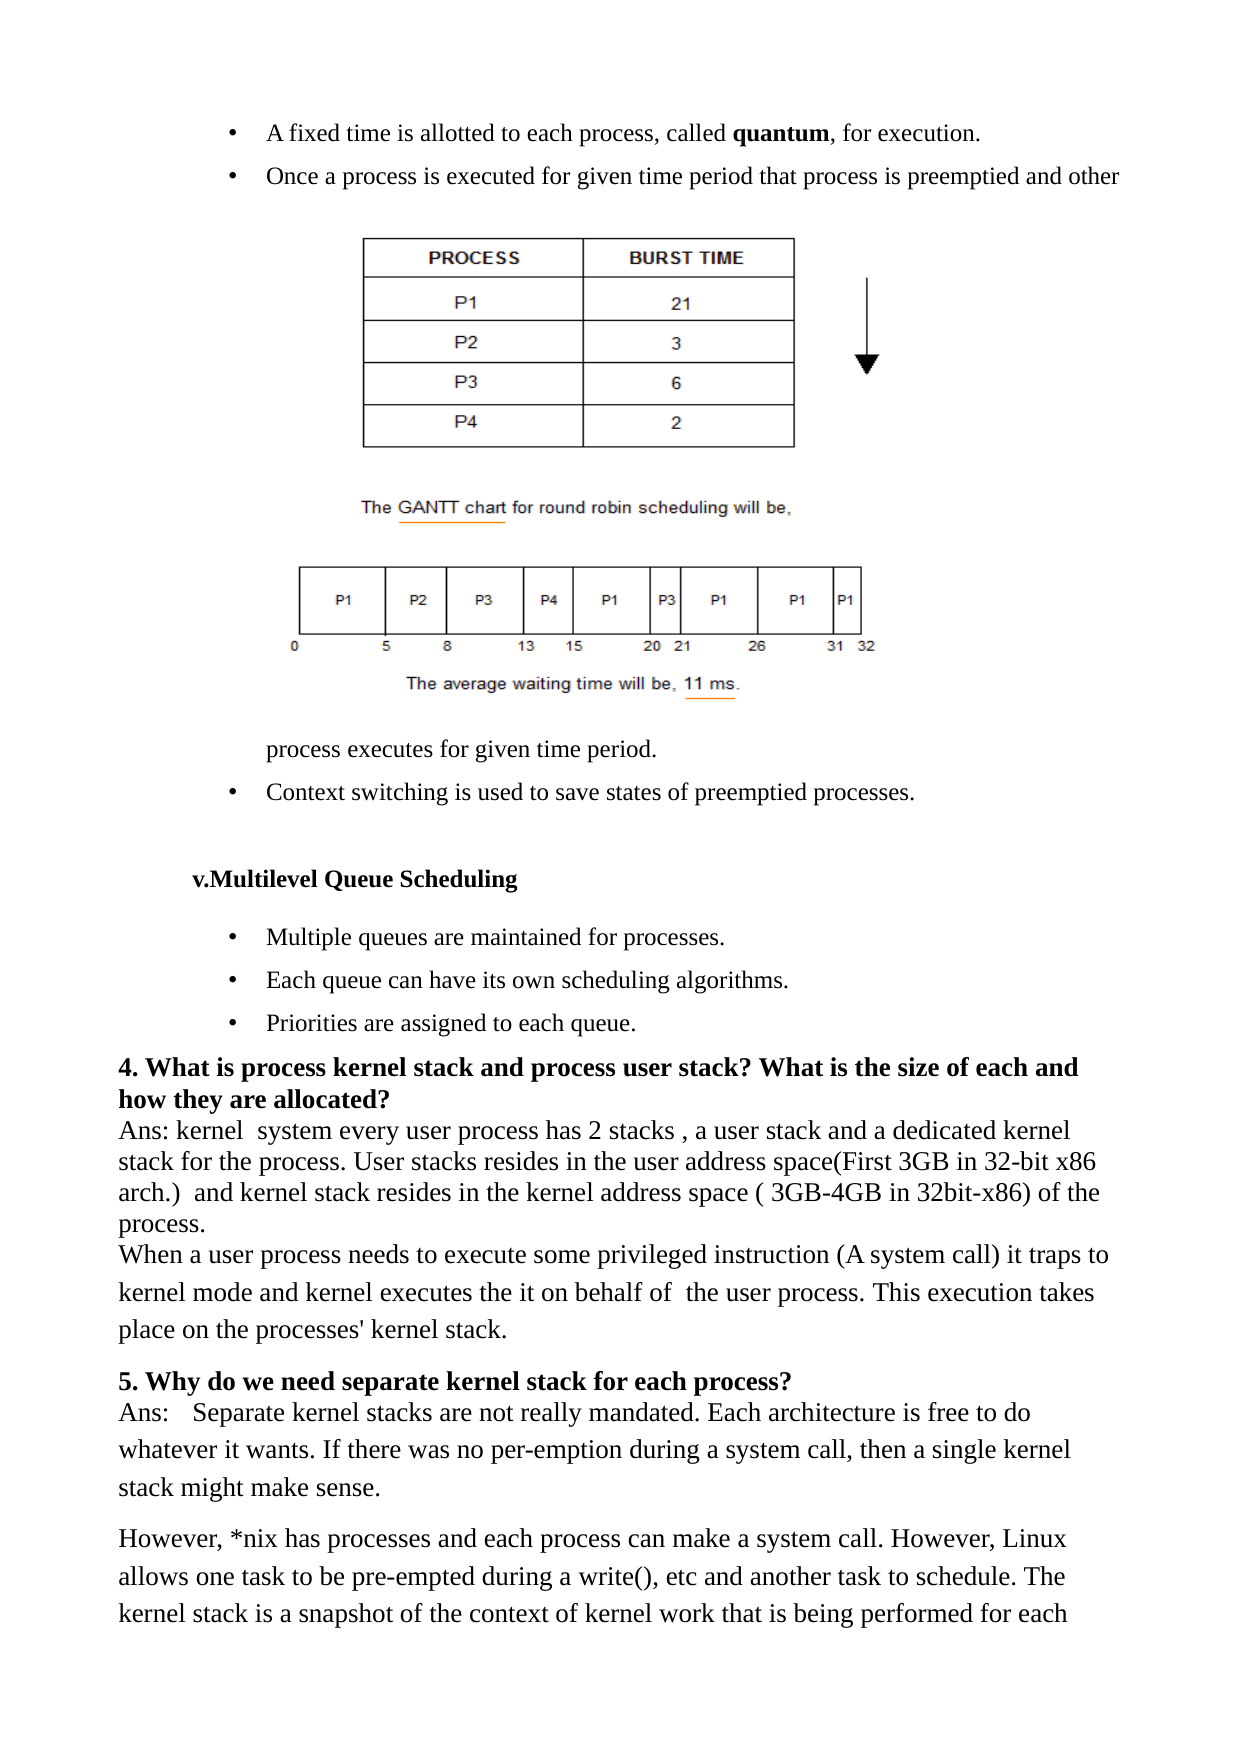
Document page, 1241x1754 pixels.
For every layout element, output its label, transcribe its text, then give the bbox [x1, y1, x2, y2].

picture [190, 217, 990, 734]
text 5. Why do we need separate kernel stack for each process? [118, 1365, 1122, 1396]
list Context switching is used to save states of preemptied processes. [228, 777, 1122, 806]
text Ans: Separate kernel stacks are not really mandated. Each architecture is free to do whatever it wants. If there was no per-emption during a system call, then a single kernel stack might make sense. [118, 1396, 1122, 1502]
list Once a process is executed for given time period that process is preemptied and other process executes for given time period. [228, 161, 1122, 763]
list A fixed time is allotted to each process, called quantum, for execution. [228, 118, 1122, 147]
list Multiple queues are maintained for processes. [228, 922, 1122, 950]
text However, *nix has processes and each process can make a system call. However, Linux allows one task to be pre-empted during a write(), etc and another task to schedule. The kernel stack is a snapshot of the context of kernel work that is being performed for each [118, 1522, 1122, 1628]
text v.Multilevel Queue Scheduling [192, 864, 1122, 893]
list Priorities are assigned to each queue. [228, 1008, 1122, 1037]
text 4. What is process kernel stack and process user stack? What is the size of each and how they are allocated? [118, 1052, 1122, 1114]
text When a user process needs to execute some privileged instruction (A system call) it traps to kernel mode and kernel executes the it on behalf of the user process. This execution takes place on the processes' kernel stack. [118, 1238, 1122, 1344]
text Ans: kernel system every user process has 2 stacks , a user stack and a dedicated kernel stack for the process. User stacks resides in the user address space(First 3GB in 32-bit x86 arch.) and kernel stack resides in the kernel address space ( 3GB-4GB in 32bit-x86) of the process. [118, 1114, 1122, 1238]
list Each queue can have its own scheduling algorithms. [228, 965, 1122, 994]
